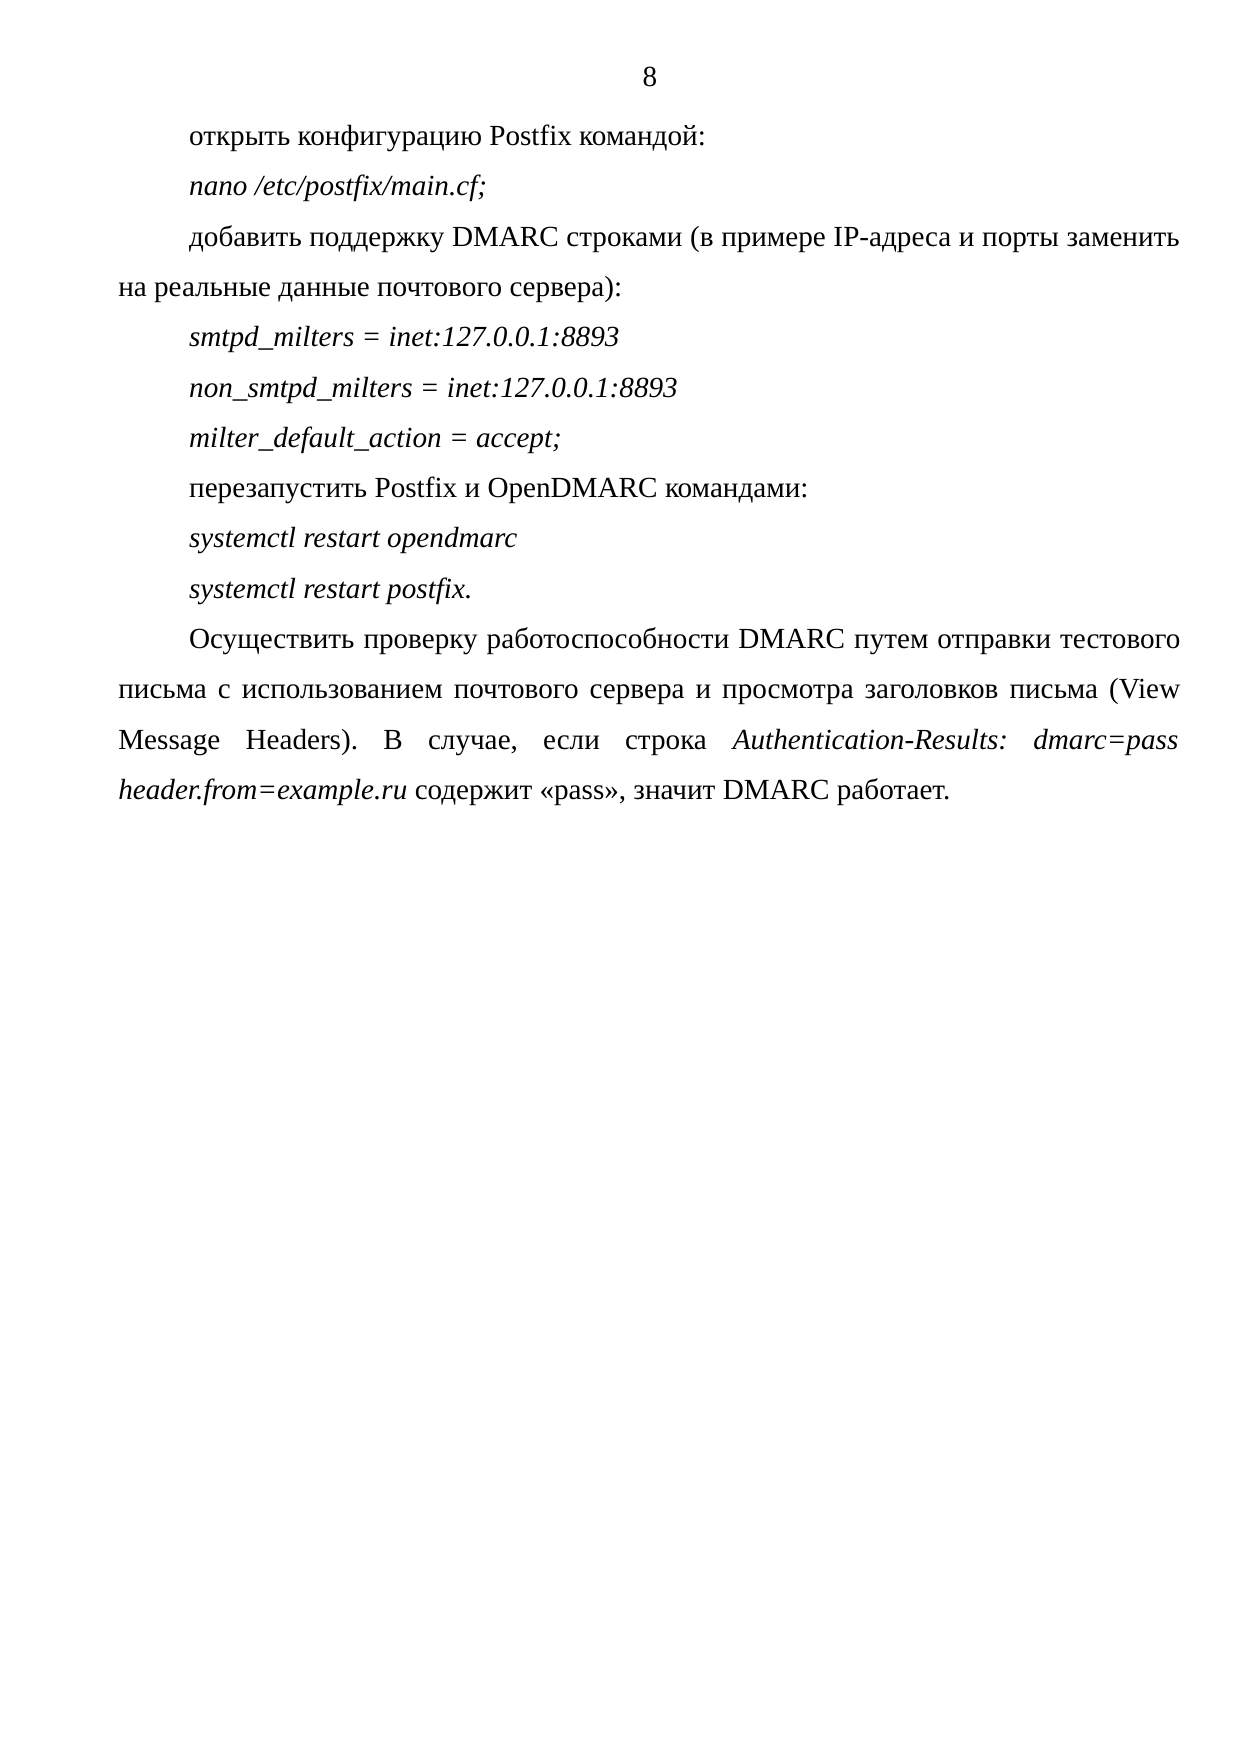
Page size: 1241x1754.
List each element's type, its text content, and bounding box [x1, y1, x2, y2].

text открыть конфигурацию Postfix командой: [118, 118, 1181, 152]
text nano /etc/postfix/main.cf; [118, 168, 1181, 202]
text перезапустить Postfix и OpenDMARC командами: [118, 470, 1181, 504]
text milter_default_action = accept; [118, 420, 1181, 453]
text smtpd_milters = inet:127.0.0.1:8893 [118, 319, 1181, 353]
text Осуществить проверку работоспособности DMARC путем отправки тестового письма с использованием почтового сервера и просмотра заголовков письма (View Message Headers). В случае, если строка Authentication-Results: dmarc=pass header.from=example.ru содержит «pass», значит DMARC работает. [118, 621, 1181, 806]
text systemctl restart postfix. [118, 571, 1181, 604]
text non_smtpd_milters = inet:127.0.0.1:8893 [118, 370, 1181, 403]
text systemctl restart opendmarc [118, 521, 1181, 554]
text добавить поддержку DMARC строками (в примере IP-адреса и порты заменить на реальные данные почтового сервера): [118, 219, 1181, 303]
